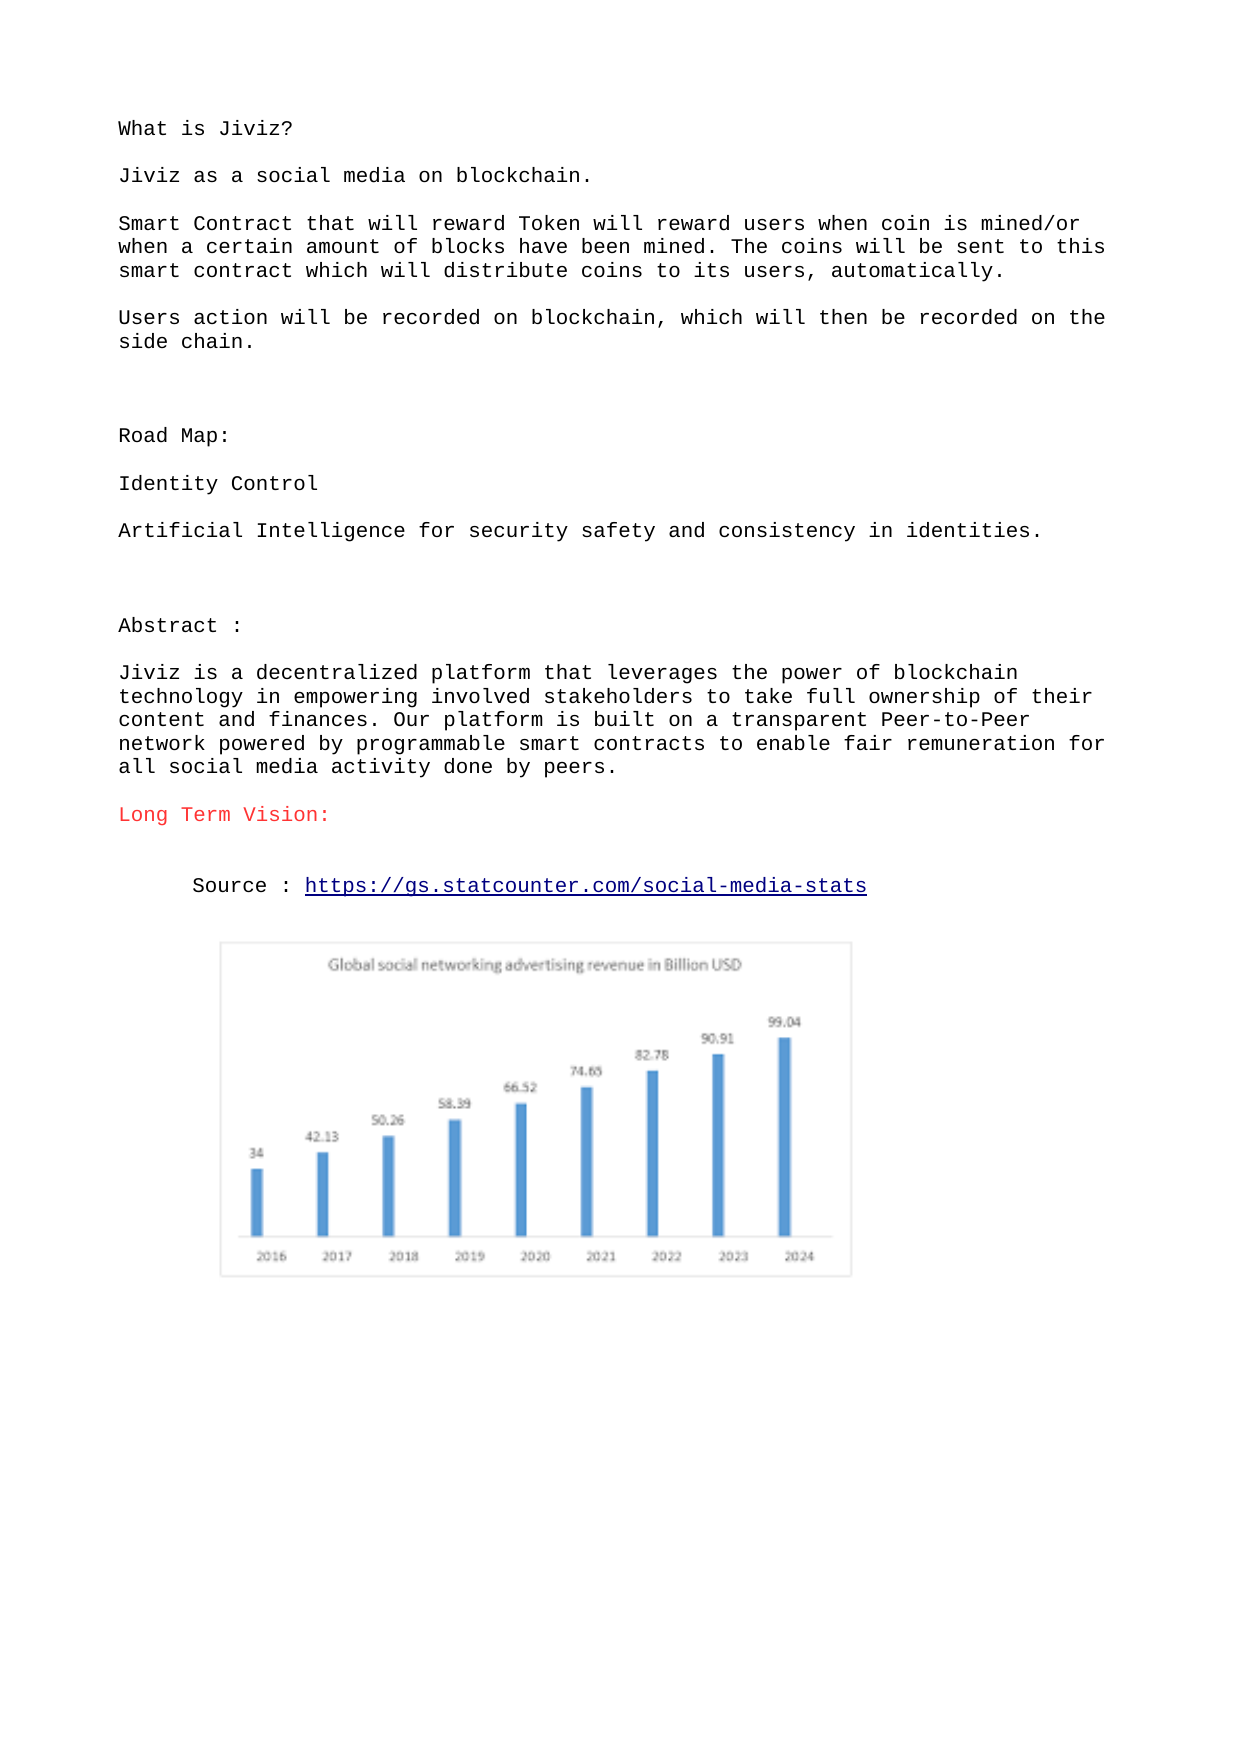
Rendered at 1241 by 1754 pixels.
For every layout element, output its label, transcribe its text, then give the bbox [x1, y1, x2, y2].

text Source : https://gs.statcounter.com/social-media-stats [118, 875, 1122, 898]
text Abstract : [118, 615, 1122, 638]
text Users action will be recorded on blockchain, which will then be recorded on the side chain. [118, 307, 1122, 354]
text What is Jiviz? [118, 118, 1122, 142]
text Artificial Intelligence for security safety and consistency in identities. [118, 520, 1122, 544]
text Road Map: [118, 426, 1122, 449]
text Smart Contract that will reward Token will reward users when coin is mined/or when a certain amount of blocks have been mined. The coins will be sent to this smart contract which will distribute coins to its users, automatically. [118, 213, 1122, 284]
picture [218, 938, 857, 1282]
text Identity Control [118, 473, 1122, 496]
text Jiviz is a decentralized platform that leverages the power of blockchain technology in empowering involved stakeholders to take full ownership of their content and finances. Our platform is built on a transparent Peer-to-Peer network powered by programmable smart contracts to enable fair remuneration for all social media activity done by peers. [118, 662, 1122, 780]
text Long Term Vision: [118, 804, 1122, 827]
text Jiviz as a social media on blockchain. [118, 165, 1122, 189]
